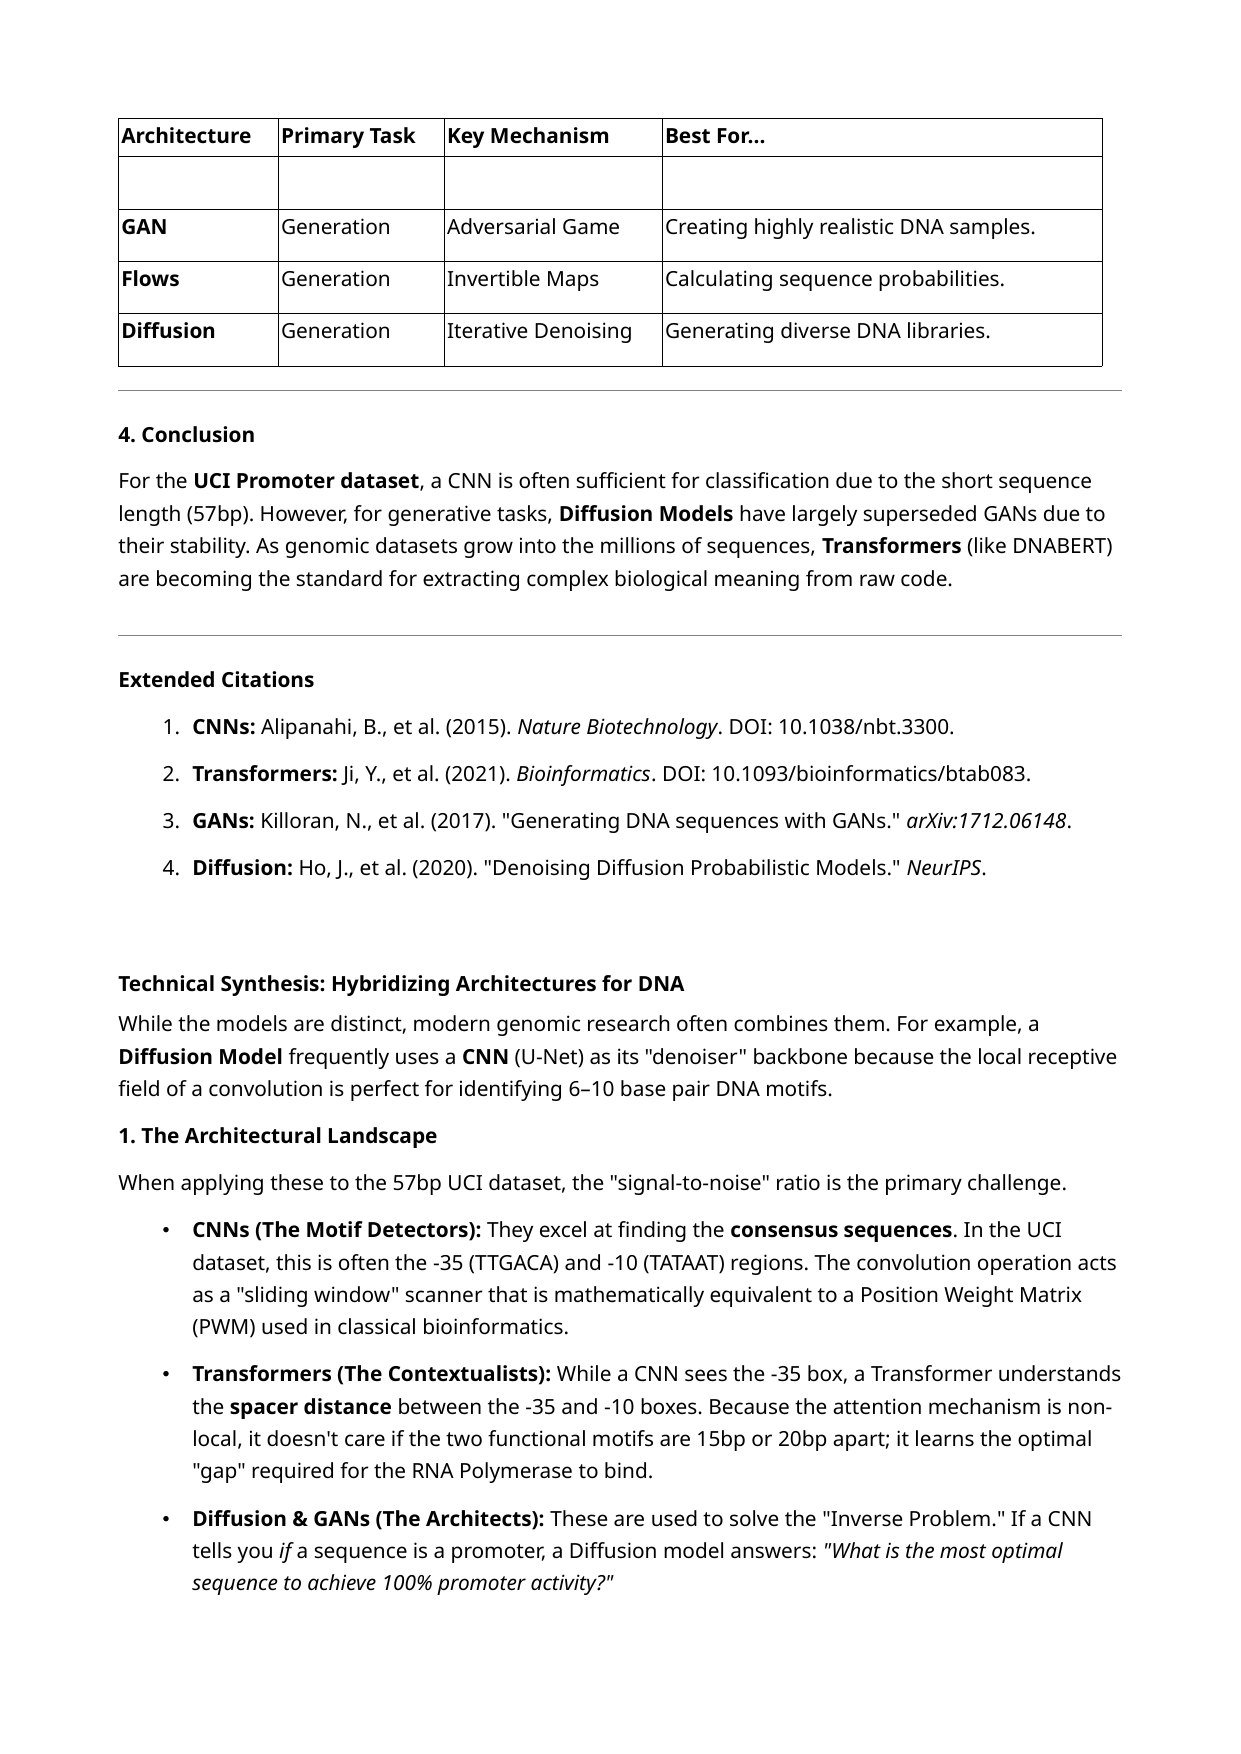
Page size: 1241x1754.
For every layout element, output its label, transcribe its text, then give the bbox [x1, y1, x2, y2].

table_header Primary Task [279, 119, 444, 156]
list GANs: Killoran, N., et al. (2017). "Generating DNA sequences with GANs." arXiv:1712.06148. [162, 806, 1122, 834]
table_cell [279, 157, 444, 209]
text When applying these to the 57bp UCI dataset, the "signal-to-noise" ratio is the primary challenge. [118, 1168, 1122, 1197]
list Transformers (The Contextualists): While a CNN sees the -35 box, a Transformer understands the spacer distance between the -35 and -10 boxes. Because the attention mechanism is non-local, it doesn't care if the two functional motifs are 15bp or 20bp apart; it learns the optimal "gap" required for the RNA Polymerase to bind. [162, 1359, 1122, 1485]
table_cell Invertible Maps [445, 262, 662, 313]
table_cell Adversarial Game [445, 210, 662, 261]
table_cell Generation [279, 262, 444, 313]
list Diffusion: Ho, J., et al. (2020). "Denoising Diffusion Probabilistic Models." NeurIPS. [162, 853, 1122, 881]
table_cell [445, 157, 662, 209]
table_cell Calculating sequence probabilities. [663, 262, 1102, 313]
table_cell [663, 157, 1102, 209]
table_cell Generation [279, 210, 444, 261]
text While the models are distinct, modern genomic research often combines them. For example, a Diffusion Model frequently uses a CNN (U-Net) as its "denoiser" backbone because the local receptive field of a convolution is perfect for identifying 6–10 base pair DNA motifs. [118, 1009, 1122, 1103]
table_cell Flows [119, 262, 278, 313]
subtitle Extended Citations [118, 665, 1122, 693]
subtitle 4. Conclusion [118, 420, 1122, 448]
table_cell GAN [119, 210, 278, 261]
list CNNs (The Motif Detectors): They excel at finding the consensus sequences. In the UCI dataset, this is often the -35 (TTGACA) and -10 (TATAAT) regions. The convolution operation acts as a "sliding window" scanner that is mathematically equivalent to a Position Weight Matrix (PWM) used in classical bioinformatics. [162, 1215, 1122, 1341]
table_cell Diffusion [119, 314, 278, 366]
list Transformers: Ji, Y., et al. (2021). Bioinformatics. DOI: 10.1093/bioinformatics/btab083. [162, 759, 1122, 787]
table_cell [119, 157, 278, 209]
subtitle Technical Synthesis: Hybridizing Architectures for DNA [118, 969, 1122, 997]
subtitle 1. The Architectural Landscape [118, 1121, 1122, 1150]
table_cell Generating diverse DNA libraries. [663, 314, 1102, 366]
table_header Architecture [119, 119, 278, 156]
table_cell Generation [279, 314, 444, 366]
list Diffusion & GANs (The Architects): These are used to solve the "Inverse Problem." If a CNN tells you if a sequence is a promoter, a Diffusion model answers: "What is the most optimal sequence to achieve 100% promoter activity?" [162, 1504, 1122, 1597]
table_cell Iterative Denoising [445, 314, 662, 366]
table_header Key Mechanism [445, 119, 662, 156]
table_cell Creating highly realistic DNA samples. [663, 210, 1102, 261]
text For the UCI Promoter dataset, a CNN is often sufficient for classification due to the short sequence length (57bp). However, for generative tasks, Diffusion Models have largely superseded GANs due to their stability. As genomic datasets grow into the millions of sequences, Transformers (like DNABERT) are becoming the standard for extracting complex biological meaning from raw code. [118, 467, 1122, 592]
table_header Best For... [663, 119, 1102, 156]
list CNNs: Alipanahi, B., et al. (2015). Nature Biotechnology. DOI: 10.1038/nbt.3300. [162, 712, 1122, 740]
